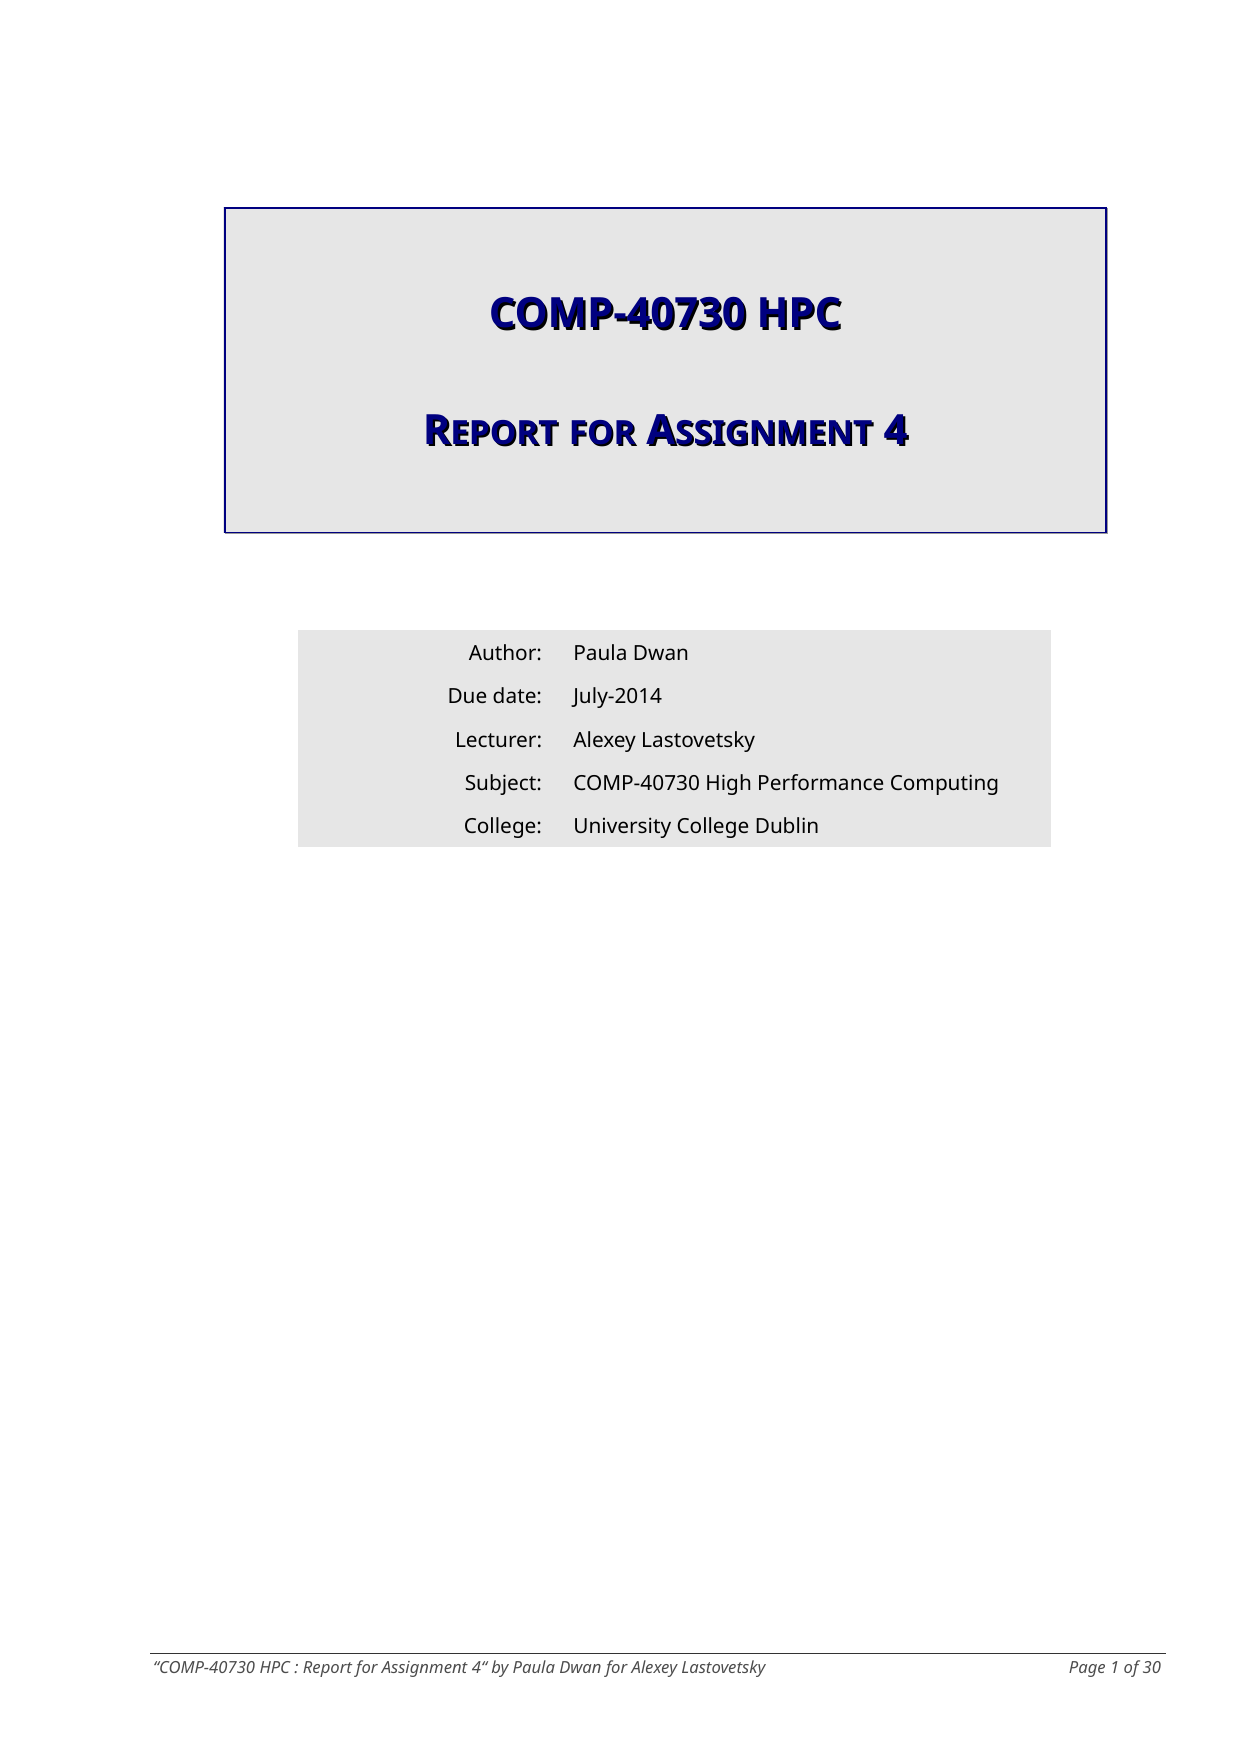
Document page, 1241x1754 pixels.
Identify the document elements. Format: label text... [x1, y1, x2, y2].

table_cell July-2014 [542, 674, 1051, 717]
table_cell Due date: [298, 674, 542, 717]
table_header Paula Dwan [542, 630, 1051, 674]
table_header Author: [298, 630, 542, 674]
title COMP-40730 HPC [226, 209, 1105, 324]
table_cell COMP-40730 High Performance Computing [542, 761, 1051, 804]
table_cell Alexey Lastovetsky [542, 717, 1051, 761]
table_cell Subject: [298, 761, 542, 804]
table_cell College: [298, 804, 542, 847]
table_cell Lecturer: [298, 717, 542, 761]
title Report for Assignment 4 [226, 324, 1105, 532]
table_cell University College Dublin [542, 804, 1051, 847]
